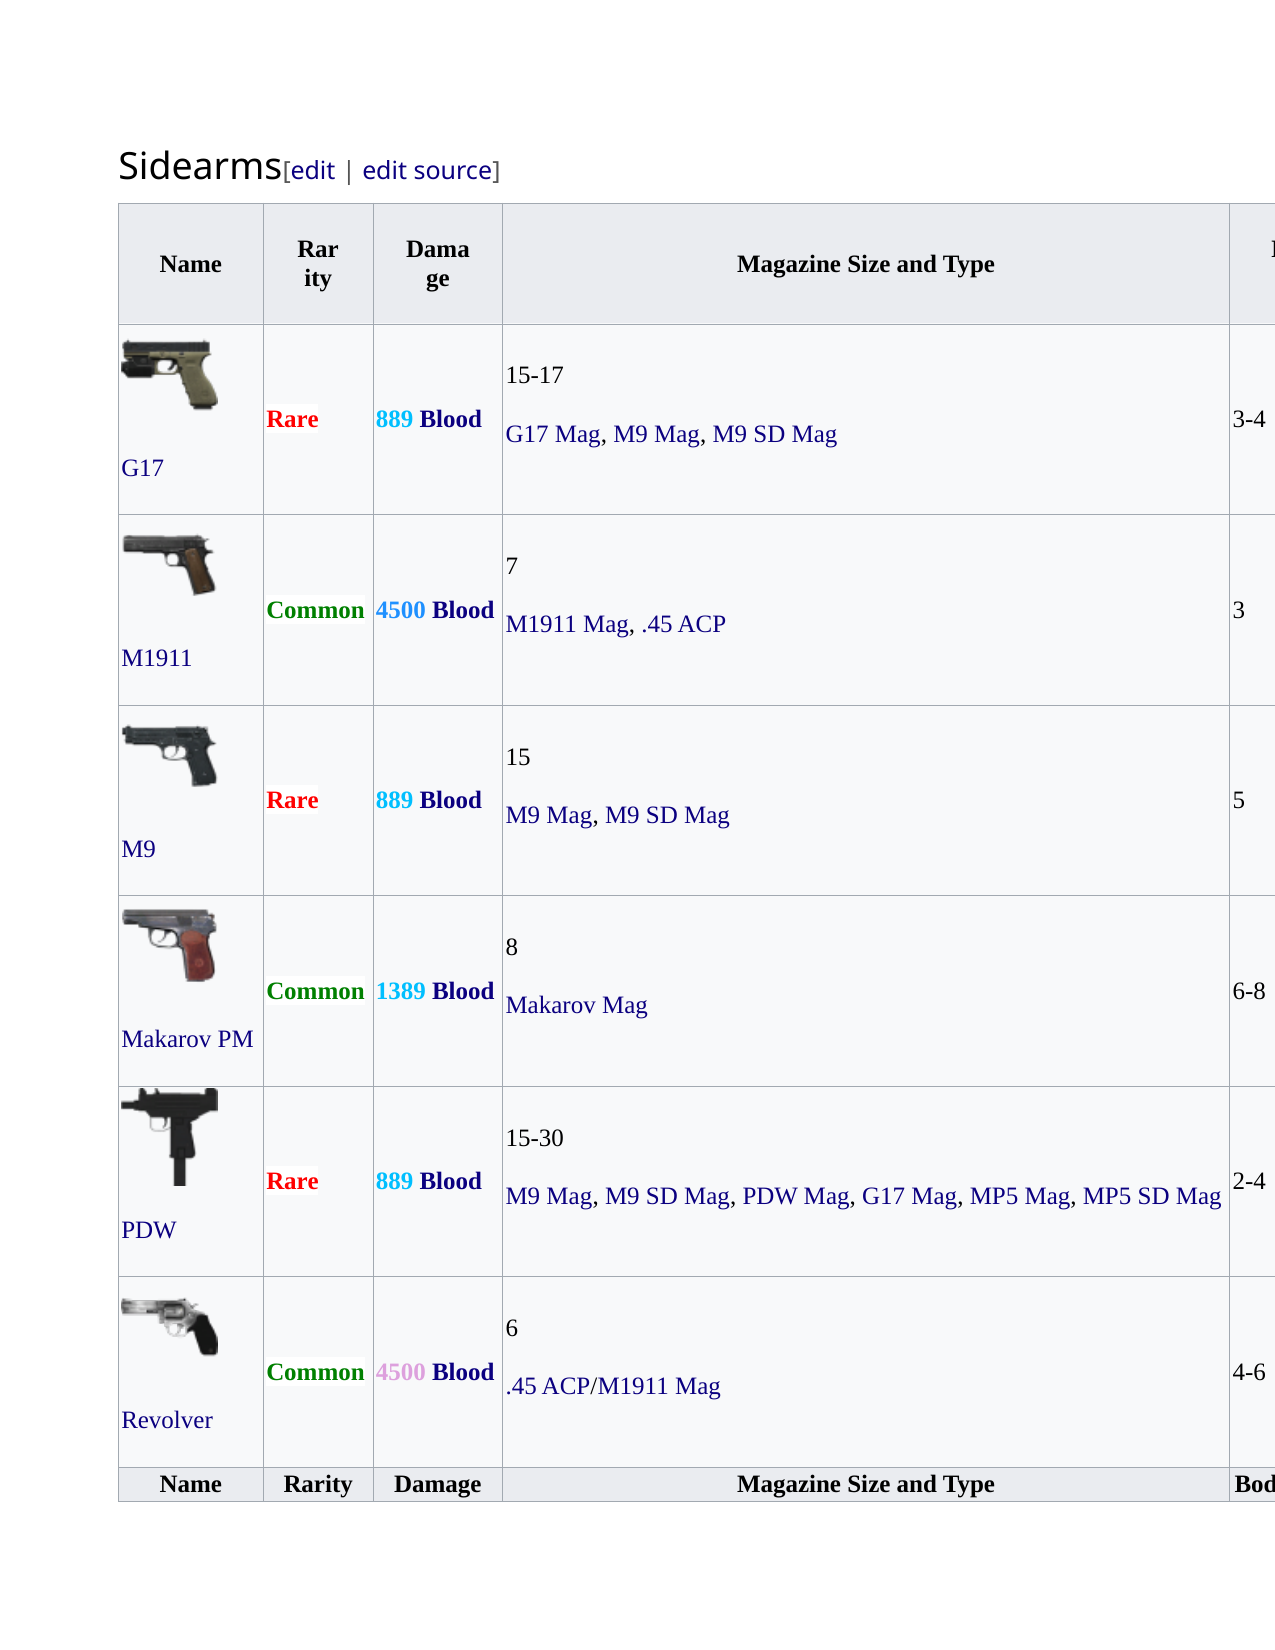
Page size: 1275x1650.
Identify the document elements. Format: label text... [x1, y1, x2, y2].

table_cell 15-30 M9 Mag, M9 SD Mag, PDW Mag, G17 Mag, MP5 Mag, MP5 SD Mag [503, 1087, 1229, 1276]
subtitle Sidearms[edit | edit source] [118, 139, 1157, 190]
table_cell 7 M1911 Mag, .45 ACP [503, 515, 1229, 704]
table_cell Revolver [119, 1277, 263, 1467]
table_header Body Shots to Kill [1230, 204, 1275, 323]
table_cell Rarity [264, 1468, 373, 1501]
table_cell PDW [119, 1087, 263, 1276]
table_cell 889 Blood [374, 325, 502, 514]
table_cell M9 [119, 706, 263, 895]
table_cell 4500 Blood [374, 1277, 502, 1467]
table_cell 5 [1230, 706, 1275, 895]
picture [121, 707, 218, 805]
table_cell 15-17 G17 Mag, M9 Mag, M9 SD Mag [503, 325, 1229, 514]
picture [121, 326, 218, 424]
table_cell Damage [374, 1468, 502, 1501]
table_cell Magazine Size and Type [503, 1468, 1229, 1501]
table_cell G17 [119, 325, 263, 514]
table_cell Name [119, 1468, 263, 1501]
table_cell 2-4 [1230, 1087, 1275, 1276]
table_cell 3 [1230, 515, 1275, 704]
table_cell Common [264, 515, 373, 704]
table_cell 8 Makarov Mag [503, 896, 1229, 1086]
picture [121, 1088, 218, 1186]
table_cell Body Shots to Kill [1230, 1468, 1275, 1501]
table_cell Rare [264, 706, 373, 895]
table_cell Makarov PM [119, 896, 263, 1086]
table_header Damage [374, 204, 502, 323]
table_cell Common [264, 1277, 373, 1467]
table_cell Rare [264, 1087, 373, 1276]
table_cell 4500 Blood [374, 515, 502, 704]
table_cell 3-4 [1230, 325, 1275, 514]
table_cell 889 Blood [374, 706, 502, 895]
picture [121, 517, 218, 614]
table_header Rarity [264, 204, 373, 323]
table_cell 6-8 [1230, 896, 1275, 1086]
picture [121, 898, 218, 995]
table_cell 1389 Blood [374, 896, 502, 1086]
table_header Magazine Size and Type [503, 204, 1229, 323]
table_cell 4-6 [1230, 1277, 1275, 1467]
table_cell Rare [264, 325, 373, 514]
table_cell 6 .45 ACP/M1911 Mag [503, 1277, 1229, 1467]
picture [121, 1279, 218, 1376]
table_cell 15 M9 Mag, M9 SD Mag [503, 706, 1229, 895]
table_cell 889 Blood [374, 1087, 502, 1276]
table_cell Common [264, 896, 373, 1086]
table_header Name [119, 204, 263, 323]
table_cell M1911 [119, 515, 263, 704]
